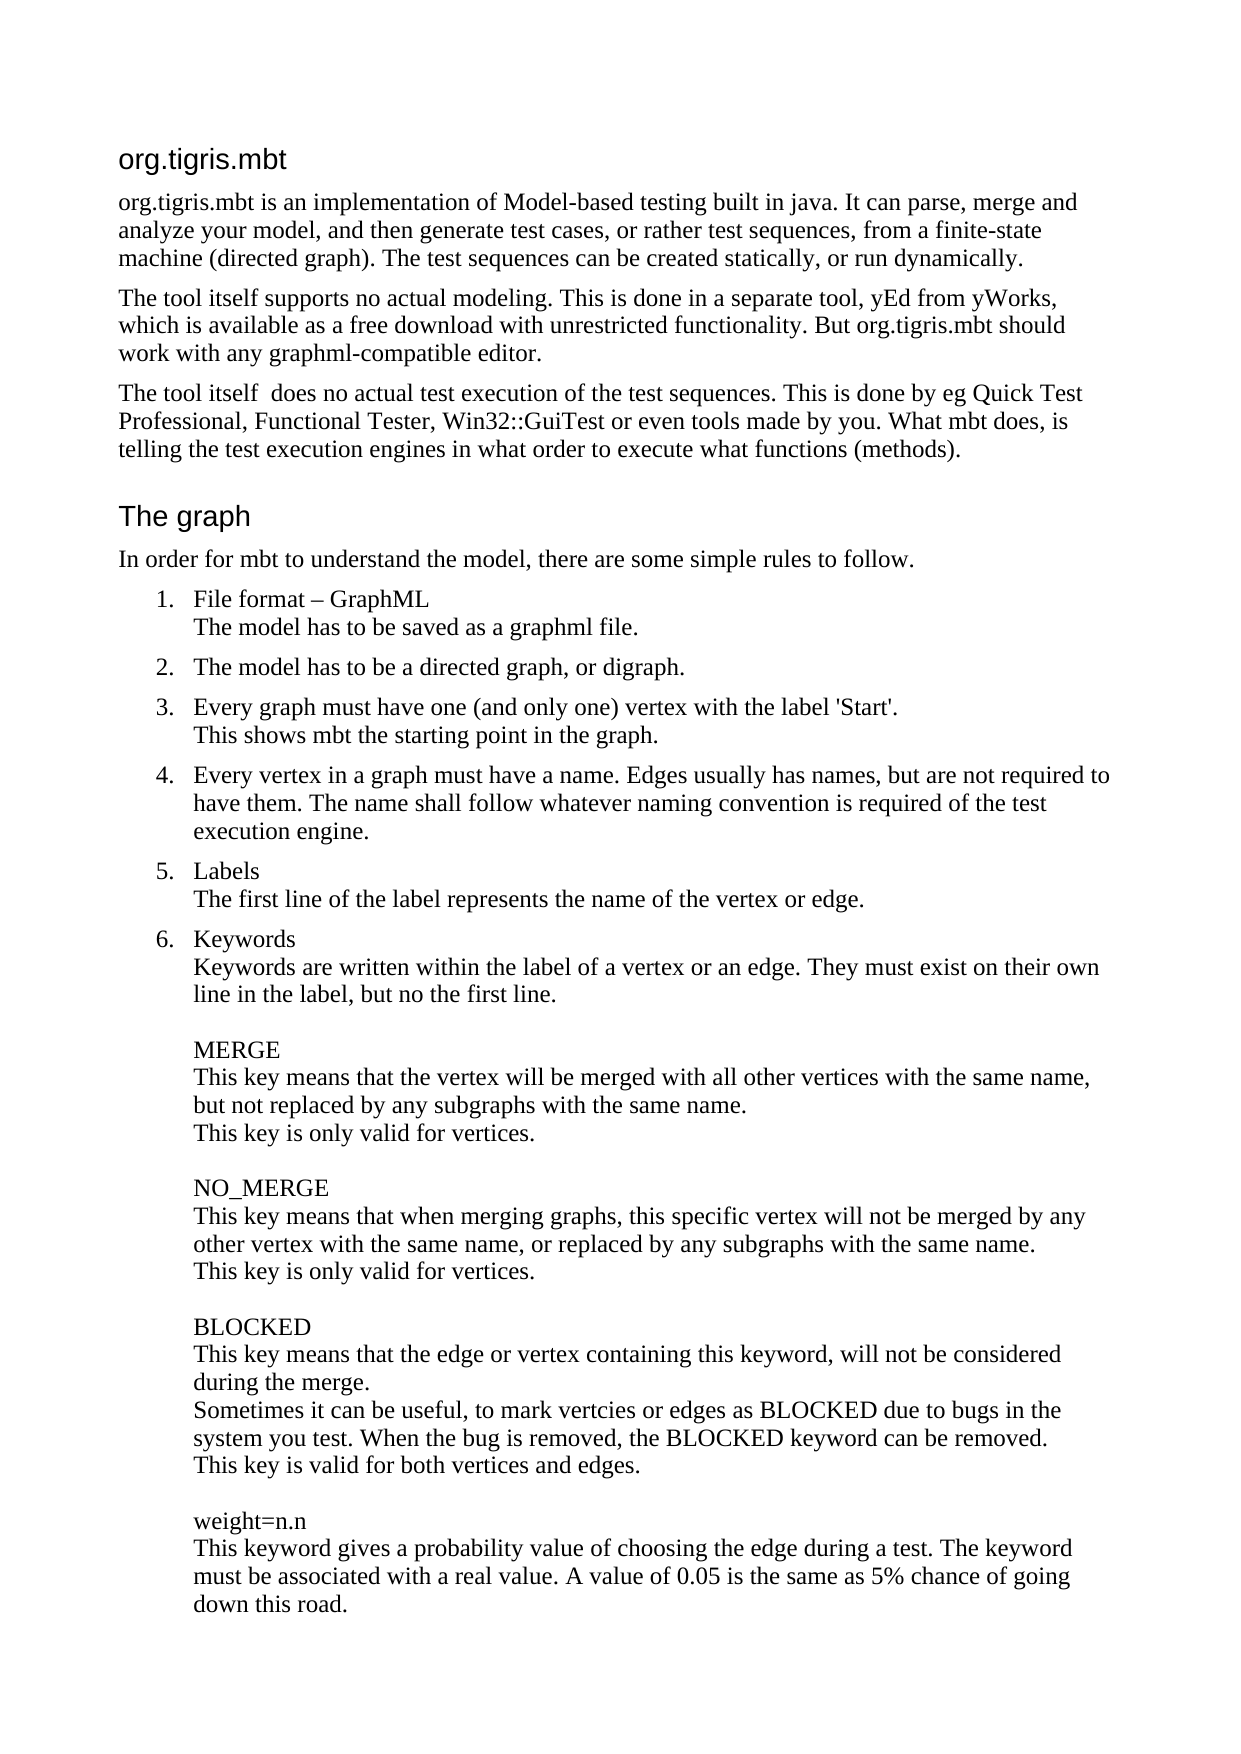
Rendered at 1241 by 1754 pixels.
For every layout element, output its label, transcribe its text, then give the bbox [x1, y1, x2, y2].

list Keywords Keywords are written within the label of a vertex or an edge. They must exist on their own line in the label, but no the first line. MERGE This key means that the vertex will be merged with all other vertices with the same name, but not replaced by any subgraphs with the same name. This key is only valid for vertices. NO_MERGE This key means that when merging graphs, this specific vertex will not be merged by any other vertex with the same name, or replaced by any subgraphs with the same name. This key is only valid for vertices. BLOCKED This key means that the edge or vertex containing this keyword, will not be considered during the merge. Sometimes it can be useful, to mark vertcies or edges as BLOCKED due to bugs in the system you test. When the bug is removed, the BLOCKED keyword can be removed. This key is valid for both vertices and edges. weight=n.n This keyword gives a probability value of choosing the edge during a test. The keyword must be associated with a real value. A value of 0.05 is the same as 5% chance of going down this road. [156, 925, 1122, 1618]
list The model has to be a directed graph, or digraph. [156, 653, 1122, 681]
text The tool itself does no actual test execution of the test sequences. This is done by eg Quick Test Professional, Functional Tester, Win32::GuiTest or even tools made by you. What mbt does, is telling the test execution engines in what order to execute what functions (methods). [118, 379, 1122, 463]
text org.tigris.mbt is an implementation of Model-based testing built in java. It can parse, merge and analyze your model, and then generate test cases, or rather test sequences, from a finite-state machine (directed graph). The test sequences can be created statically, or run dynamically. [118, 188, 1122, 271]
subtitle org.tigris.mbt [118, 143, 1122, 176]
list Every vertex in a graph must have a name. Edges usually has names, but are not required to have them. The name shall follow whatever naming convention is required of the test execution engine. [156, 761, 1122, 844]
list File format – GraphML The model has to be saved as a graphml file. [156, 585, 1122, 641]
list Every graph must have one (and only one) vertex with the label 'Start'. This shows mbt the starting point in the graph. [156, 693, 1122, 749]
text The tool itself supports no actual modeling. This is done in a separate tool, yEd from yWorks, which is available as a free download with unrestricted functionality. But org.tigris.mbt should work with any graphml-compatible editor. [118, 284, 1122, 367]
text In order for mbt to understand the model, there are some simple rules to follow. [118, 545, 1122, 573]
subtitle The graph [118, 500, 1122, 533]
list Labels The first line of the label represents the name of the vertex or edge. [156, 857, 1122, 912]
